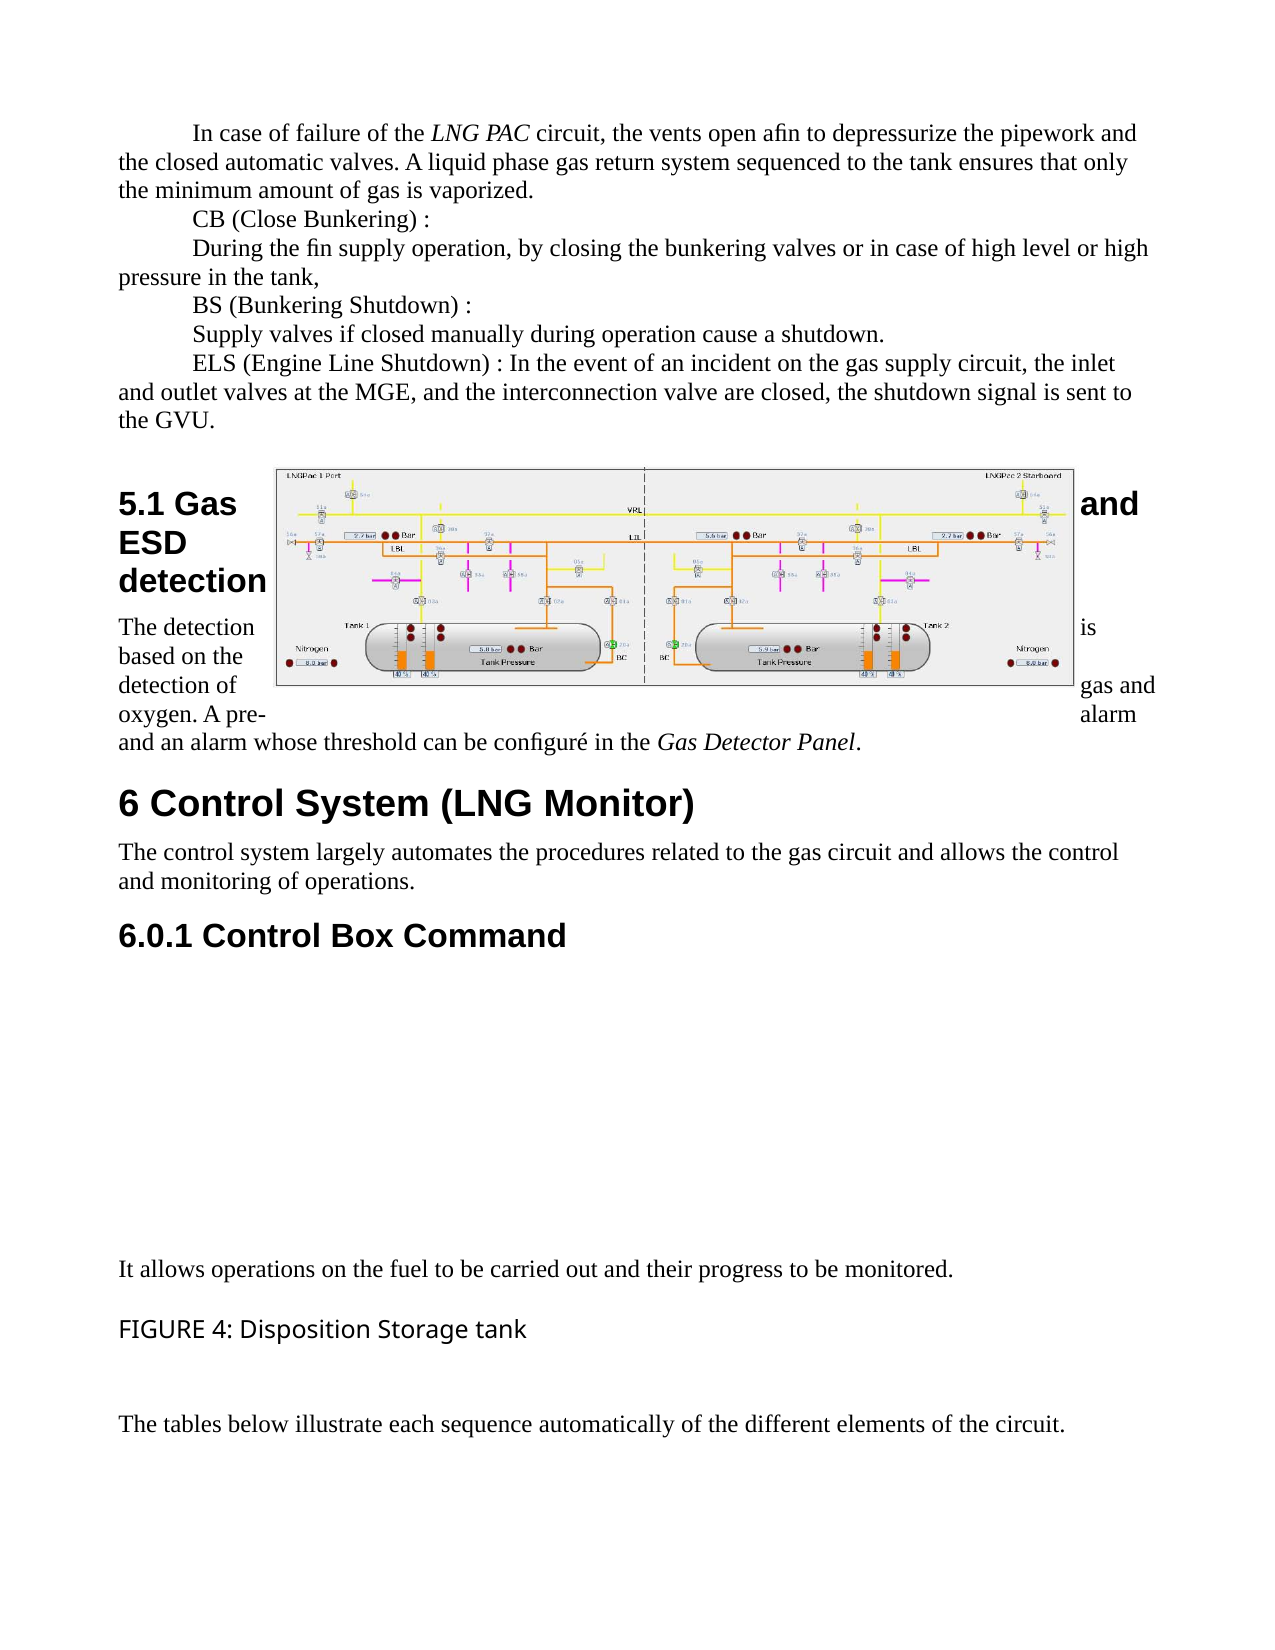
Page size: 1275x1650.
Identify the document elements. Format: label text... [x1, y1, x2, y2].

subtitle 5.1 Gas and ESD detection [118, 484, 267, 600]
subtitle 6 Control System (LNG Monitor) [118, 781, 1157, 825]
text It allows operations on the fuel to be carried out and their progress to be monitored. [118, 1254, 1157, 1283]
text FIGURE 4: Disposition Storage tank [118, 1312, 1157, 1346]
subtitle 6.0.1 Control Box Command [118, 916, 1157, 954]
picture [267, 464, 1080, 690]
list CB (Close Bunkering) : [118, 204, 1157, 233]
text The detection is based on the detection of gas and oxygen. A pre-alarm and an alarm whose threshold can be conﬁguré in the Gas Detector Panel. [118, 612, 1157, 756]
text The control system largely automates the procedures related to the gas circuit and allows the control and monitoring of operations. [118, 837, 1157, 895]
subtitle 5.1 Gas and ESD detection [1080, 484, 1157, 600]
list In case of failure of the LNG PAC circuit, the vents open aﬁn to depressurize the pipework and the closed automatic valves. A liquid phase gas return system sequenced to the tank ensures that only the minimum amount of gas is vaporized. [118, 118, 1157, 204]
list BS (Bunkering Shutdown) : [118, 291, 1157, 319]
list Supply valves if closed manually during operation cause a shutdown. [118, 319, 1157, 348]
text The tables below illustrate each sequence automatically of the different elements of the circuit. [118, 1409, 1157, 1438]
list ELS (Engine Line Shutdown) : In the event of an incident on the gas supply circuit, the inlet and outlet valves at the MGE, and the interconnection valve are closed, the shutdown signal is sent to the GVU. [118, 348, 1157, 434]
list During the ﬁn supply operation, by closing the bunkering valves or in case of high level or high pressure in the tank, [118, 233, 1157, 291]
